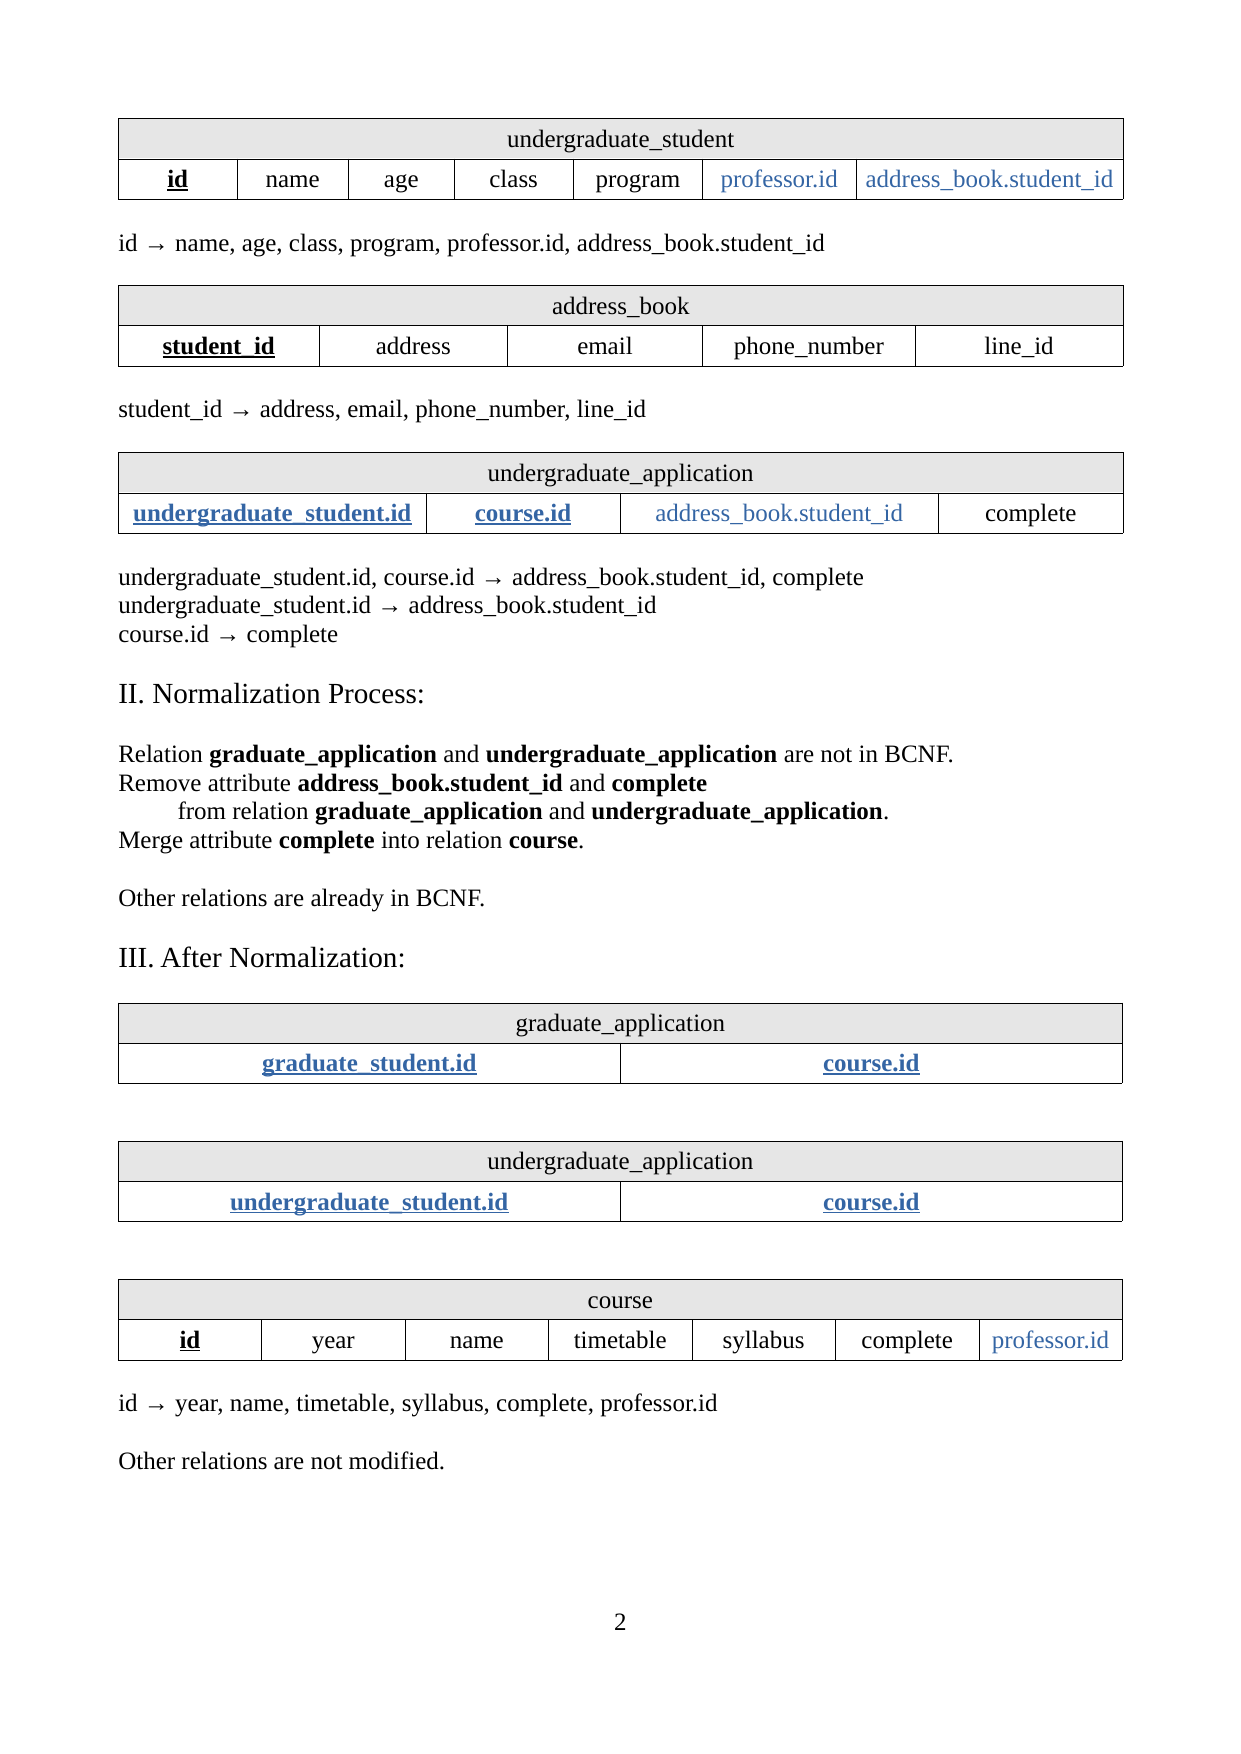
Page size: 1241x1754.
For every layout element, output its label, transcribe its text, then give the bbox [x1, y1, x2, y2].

table_cell address_book.student_id [621, 494, 938, 533]
text Remove attribute address_book.student_id and complete [118, 768, 1122, 796]
table_cell student_id [119, 326, 319, 366]
table_cell program [574, 160, 702, 199]
table_header undergraduate_application [119, 1142, 1122, 1181]
table_cell year [262, 1320, 405, 1359]
table_cell professor.id [980, 1320, 1122, 1359]
table_header undergraduate_student [119, 119, 1123, 158]
table_cell line_id [916, 326, 1123, 366]
table_cell syllabus [693, 1320, 835, 1359]
table_cell email [508, 326, 702, 366]
table_cell undergraduate_student.id [119, 1182, 620, 1221]
text undergraduate_student.id, course.id → address_book.student_id, complete [118, 562, 1122, 590]
table_cell address [320, 326, 507, 366]
text undergraduate_student.id → address_book.student_id [118, 590, 1122, 619]
table_cell name [238, 160, 348, 199]
text id → name, age, class, program, professor.id, address_book.student_id [118, 228, 1122, 256]
table_header graduate_application [119, 1004, 1122, 1043]
text id → year, name, timetable, syllabus, complete, professor.id [118, 1388, 1122, 1417]
text course.id → complete [118, 619, 1122, 648]
table_cell course.id [621, 1044, 1122, 1083]
text Relation graduate_application and undergraduate_application are not in BCNF. [118, 739, 1122, 768]
text Other relations are not modified. [118, 1446, 1122, 1474]
table_cell phone_number [703, 326, 915, 366]
table_cell complete [939, 494, 1123, 533]
table_cell complete [836, 1320, 979, 1359]
table_cell graduate_student.id [119, 1044, 620, 1083]
table_header undergraduate_application [119, 453, 1123, 492]
table_cell id [119, 1320, 261, 1359]
table_cell name [406, 1320, 548, 1359]
text III. After Normalization: [118, 940, 1122, 974]
text II. Normalization Process: [118, 677, 1122, 710]
text Merge attribute complete into relation course. [118, 825, 1122, 854]
text Other relations are already in BCNF. [118, 883, 1122, 911]
table_cell professor.id [703, 160, 856, 199]
table_cell course.id [621, 1182, 1122, 1221]
text student_id → address, email, phone_number, line_id [118, 394, 1122, 423]
table_cell undergraduate_student.id [119, 494, 426, 533]
table_header address_book [119, 286, 1123, 325]
table_cell age [349, 160, 454, 199]
table_cell timetable [549, 1320, 692, 1359]
table_cell course.id [427, 494, 620, 533]
table_cell id [119, 160, 237, 199]
table_cell address_book.student_id [857, 160, 1123, 199]
table_header course [119, 1280, 1122, 1319]
text from relation graduate_application and undergraduate_application. [118, 796, 1122, 825]
table_cell class [455, 160, 573, 199]
